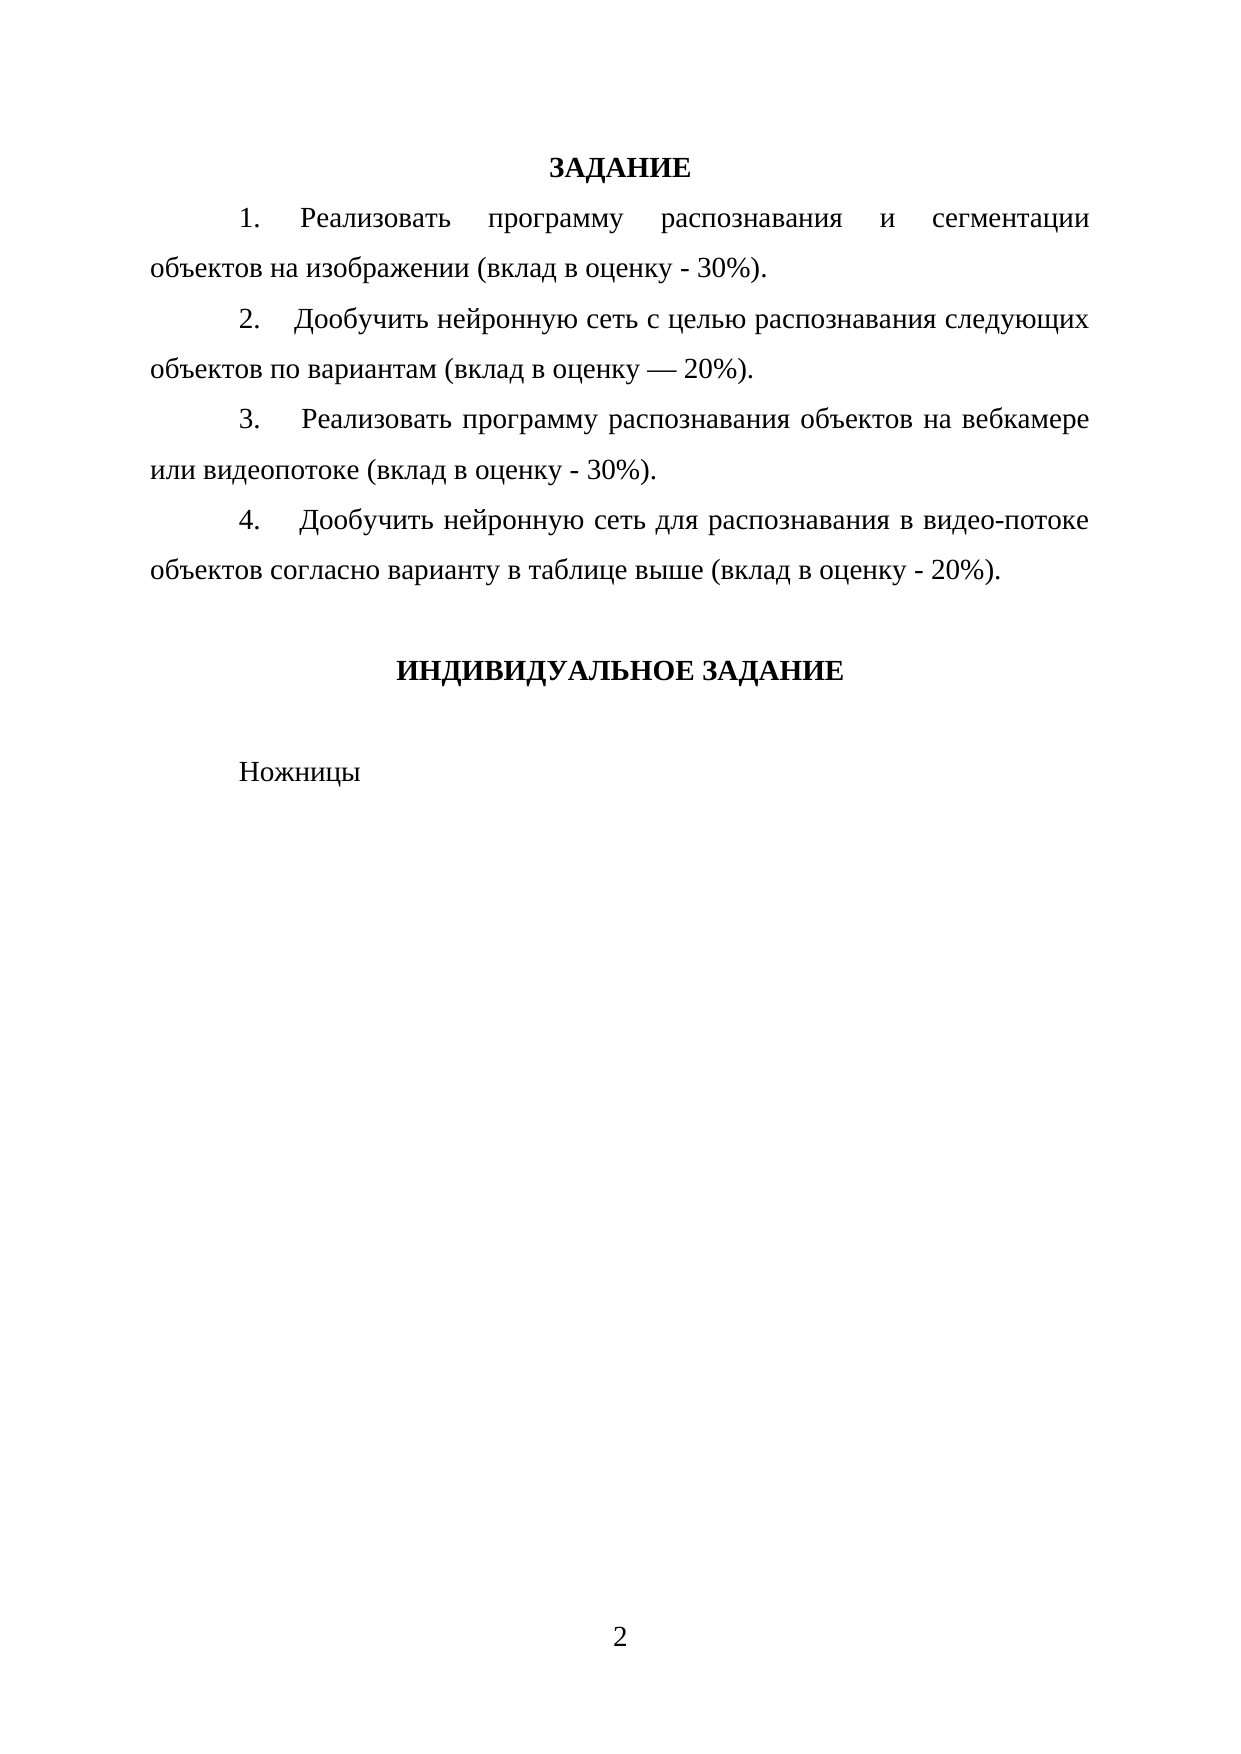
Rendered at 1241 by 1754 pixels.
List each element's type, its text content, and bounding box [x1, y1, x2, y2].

subtitle ИНДИВИДУАЛЬНОЕ ЗАДАНИЕ [150, 653, 1090, 687]
text Ножницы [150, 754, 1090, 787]
text 2. Дообучить нейронную сеть с целью распознавания следующих объектов по вариантам (вклад в оценку — 20%). [150, 301, 1090, 385]
text 3. Реализовать программу распознавания объектов на вебкамере или видеопотоке (вклад в оценку - 30%). [150, 402, 1090, 485]
text 1. Реализовать программу распознавания и сегментации объектов на изображении (вклад в оценку - 30%). [150, 200, 1090, 284]
text 4. Дообучить нейронную сеть для распознавания в видео-потоке объектов согласно варианту в таблице выше (вклад в оценку - 20%). [150, 502, 1090, 586]
subtitle ЗАДАНИЕ [150, 150, 1090, 183]
